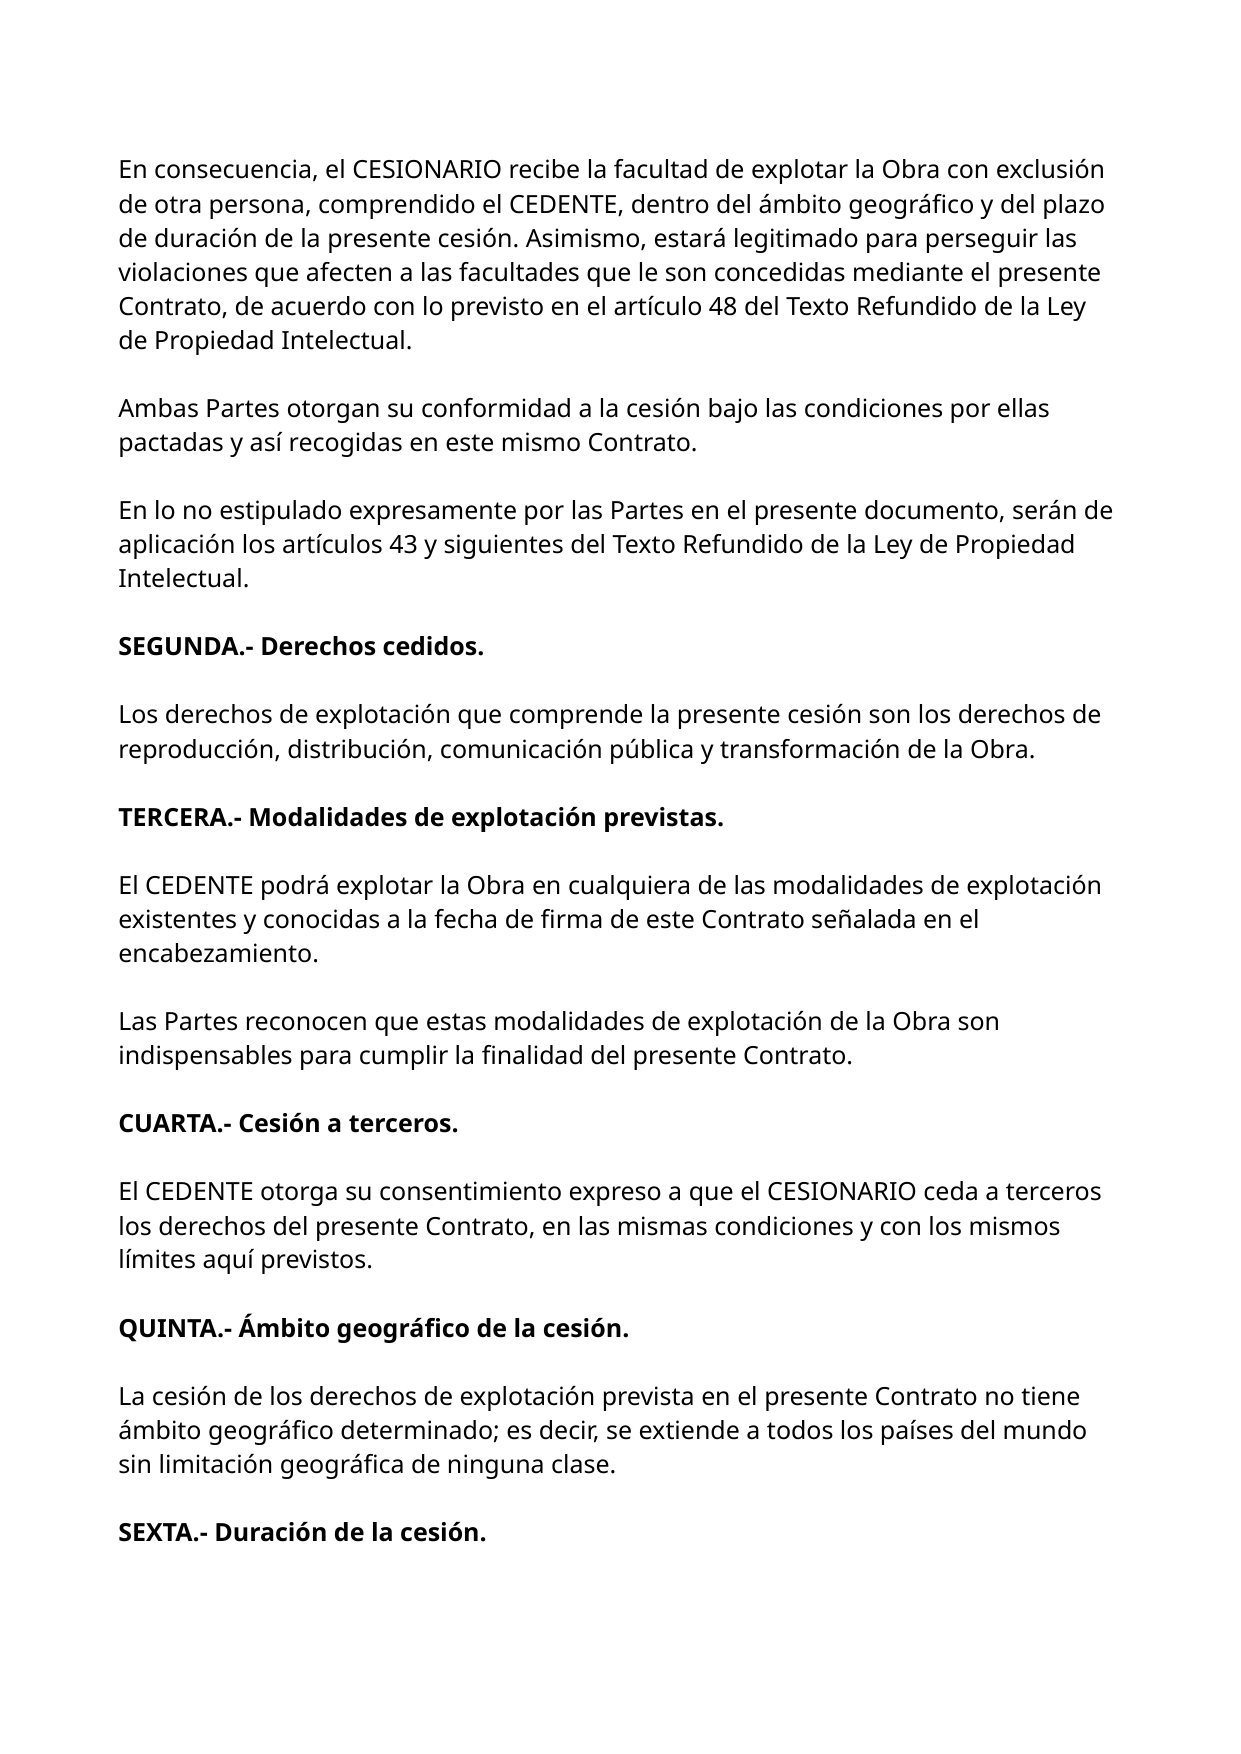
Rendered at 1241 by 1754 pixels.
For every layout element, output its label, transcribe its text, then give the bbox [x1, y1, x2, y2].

text El CEDENTE podrá explotar la Obra en cualquiera de las modalidades de explotación existentes y conocidas a la fecha de firma de este Contrato señalada en el encabezamiento. [118, 867, 1122, 970]
text Los derechos de explotación que comprende la presente cesión son los derechos de reproducción, distribución, comunicación pública y transformación de la Obra. [118, 697, 1122, 765]
text La cesión de los derechos de explotación prevista en el presente Contrato no tiene ámbito geográfico determinado; es decir, se extiende a todos los países del mundo sin limitación geográfica de ninguna clase. [118, 1378, 1122, 1481]
text QUINTA.- Ámbito geográfico de la cesión. [118, 1310, 1122, 1344]
text Las Partes reconocen que estas modalidades de explotación de la Obra son indispensables para cumplir la finalidad del presente Contrato. [118, 1004, 1122, 1072]
text Ambas Partes otorgan su conformidad a la cesión bajo las condiciones por ellas pactadas y así recogidas en este mismo Contrato. [118, 391, 1122, 459]
text El CEDENTE otorga su consentimiento expreso a que el CESIONARIO ceda a terceros los derechos del presente Contrato, en las mismas condiciones y con los mismos límites aquí previstos. [118, 1174, 1122, 1276]
text En consecuencia, el CESIONARIO recibe la facultad de explotar la Obra con exclusión de otra persona, comprendido el CEDENTE, dentro del ámbito geográfico y del plazo de duración de la presente cesión. Asimismo, estará legitimado para perseguir las violaciones que afecten a las facultades que le son concedidas mediante el presente Contrato, de acuerdo con lo previsto en el artículo 48 del Texto Refundido de la Ley de Propiedad Intelectual. [118, 152, 1122, 357]
text SEGUNDA.- Derechos cedidos. [118, 629, 1122, 663]
text SEXTA.- Duración de la cesión. [118, 1515, 1122, 1549]
text En lo no estipulado expresamente por las Partes en el presente documento, serán de aplicación los artículos 43 y siguientes del Texto Refundido de la Ley de Propiedad Intelectual. [118, 493, 1122, 595]
text CUARTA.- Cesión a terceros. [118, 1106, 1122, 1140]
text TERCERA.- Modalidades de explotación previstas. [118, 799, 1122, 833]
